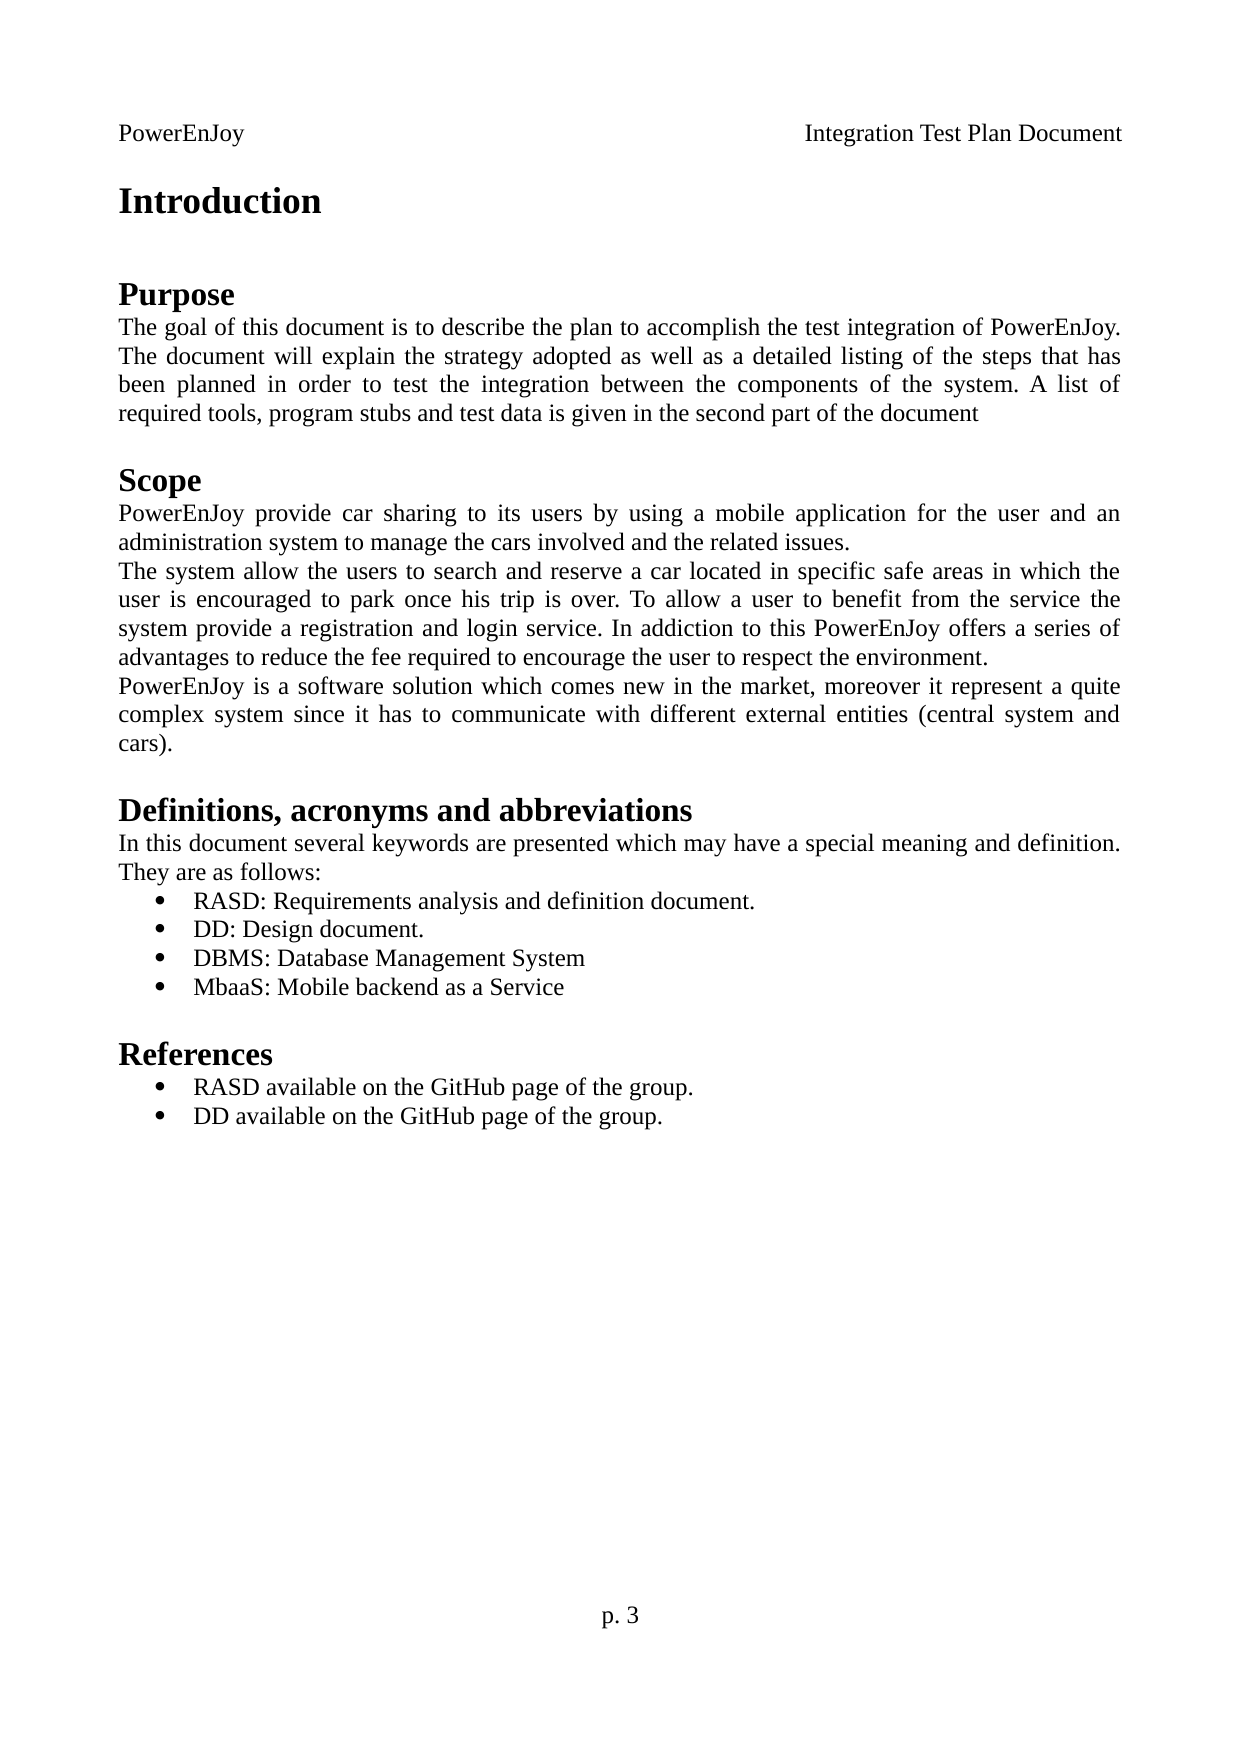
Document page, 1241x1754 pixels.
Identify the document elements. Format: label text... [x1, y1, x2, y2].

subtitle Definitions, acronyms and abbreviations [118, 790, 1122, 828]
subtitle Purpose [118, 274, 1122, 312]
subtitle Introduction [118, 178, 1122, 222]
list RASD available on the GitHub page of the group. [156, 1072, 1122, 1101]
text PowerEnJoy provide car sharing to its users by using a mobile application for the user and an administration system to manage the cars involved and the related issues. [118, 498, 1122, 556]
text The goal of this document is to describe the plan to accomplish the test integration of PowerEnJoy. The document will explain the strategy adopted as well as a detailed listing of the steps that has been planned in order to test the integration between the components of the system. A list of required tools, program stubs and test data is given in the second part of the document [118, 312, 1122, 427]
list MbaaS: Mobile backend as a Service [156, 972, 1122, 1001]
list DD available on the GitHub page of the group. [156, 1101, 1122, 1129]
text PowerEnJoy is a software solution which comes new in the market, moreover it represent a quite complex system since it has to communicate with different external entities (central system and cars). [118, 671, 1122, 757]
subtitle References [118, 1034, 1122, 1072]
list DBMS: Database Management System [156, 943, 1122, 972]
list RASD: Requirements analysis and definition document. [156, 886, 1122, 914]
subtitle Scope [118, 460, 1122, 498]
list DD: Design document. [156, 914, 1122, 943]
text In this document several keywords are presented which may have a special meaning and definition. They are as follows: [118, 828, 1122, 886]
text The system allow the users to search and reserve a car located in specific safe areas in which the user is encouraged to park once his trip is over. To allow a user to benefit from the service the system provide a registration and login service. In addiction to this PowerEnJoy offers a series of advantages to reduce the fee required to encourage the user to respect the environment. [118, 556, 1122, 671]
